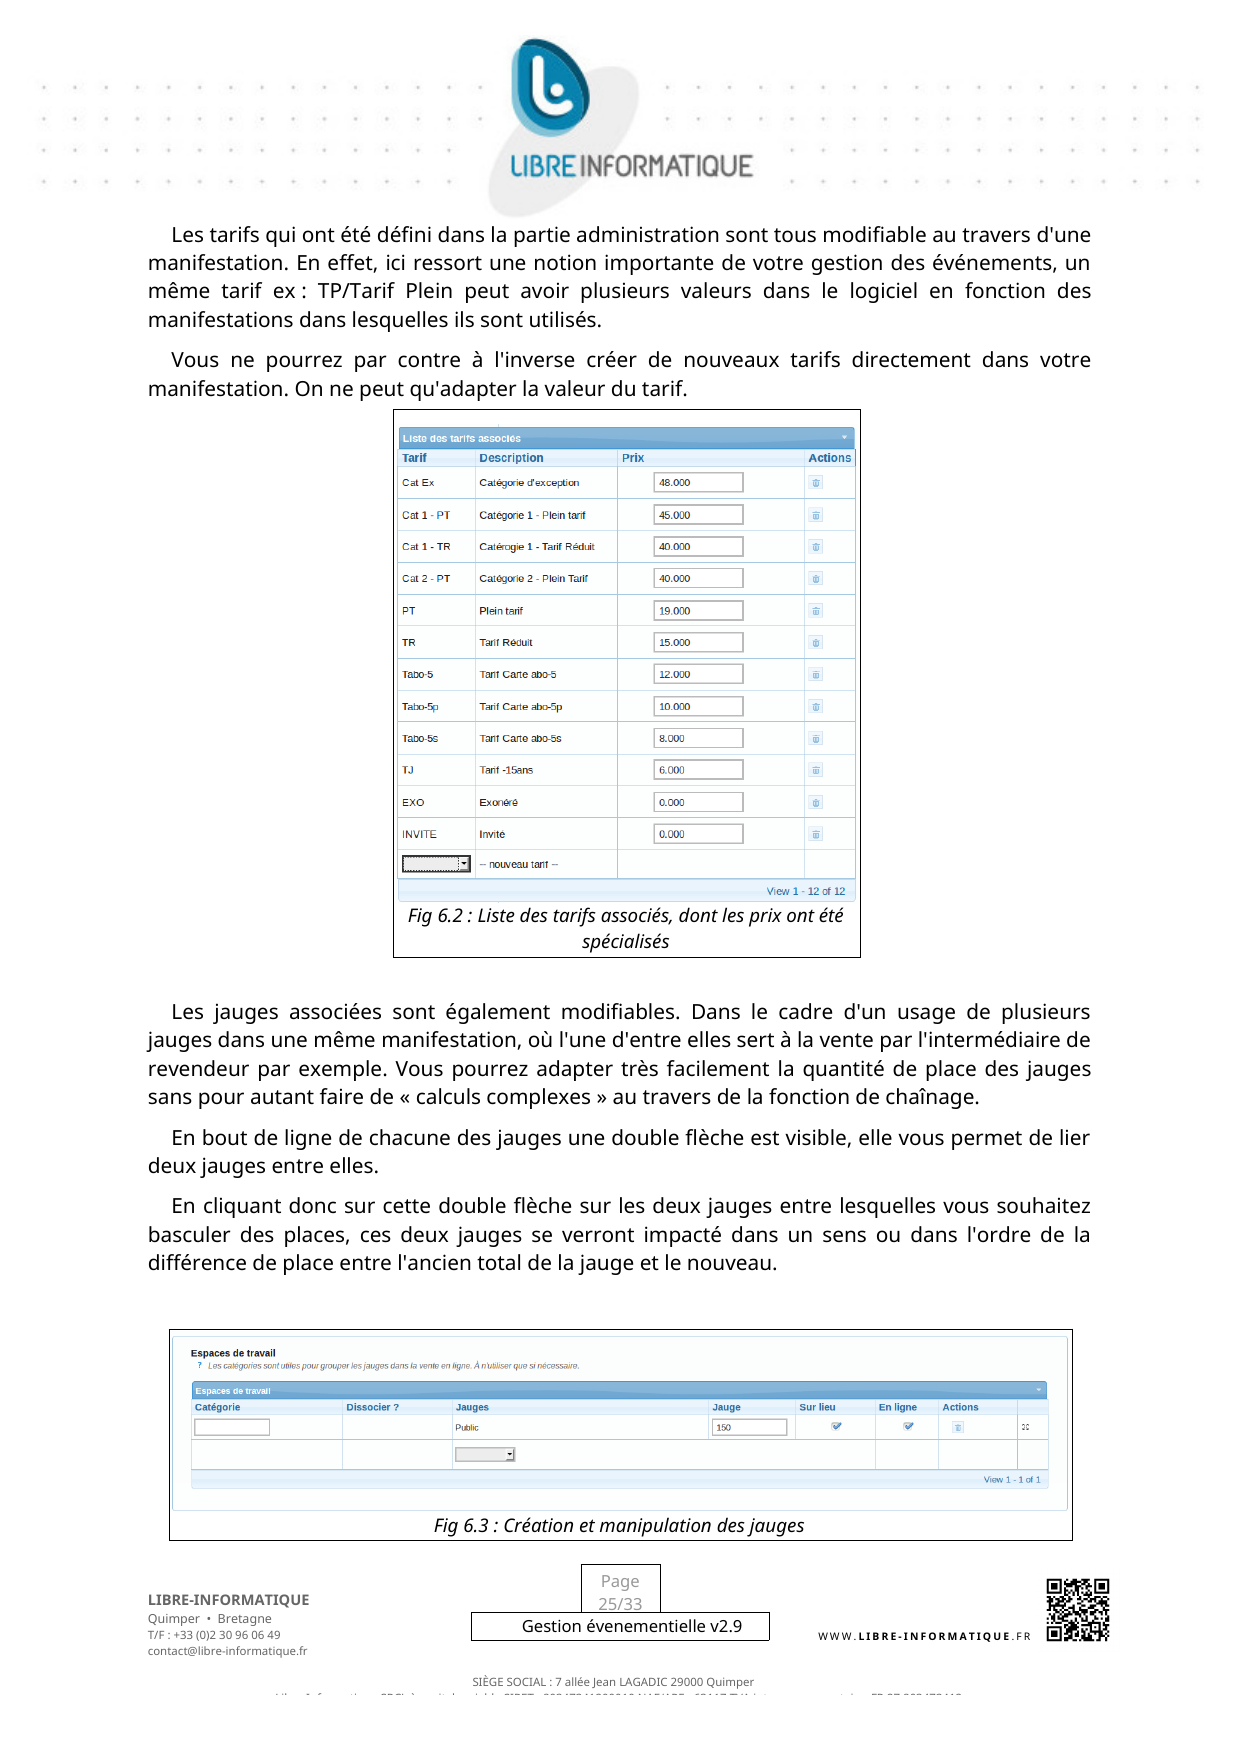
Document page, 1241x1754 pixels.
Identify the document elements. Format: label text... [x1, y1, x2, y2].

picture [27, 35, 1213, 220]
text Vous ne pourrez par contre à l'inverse créer de nouveaux tarifs directement dans votre manifestation. On ne peut qu'adapter la valeur du tarif. [148, 345, 1093, 402]
picture [1036, 1568, 1120, 1652]
text Fig 6.2 : Liste des tarifs associés, dont les prix ont été spécialisés [396, 903, 857, 954]
text Fig 6.3 : Création et manipulation des jauges [171, 1512, 1069, 1538]
picture [396, 424, 858, 903]
text En cliquant donc sur cette double flèche sur les deux jauges entre lesquelles vous souhaitez basculer des places, ces deux jauges se verront impacté dans un sens ou dans l'ordre de la différence de place entre l'ancien total de la jauge et le nouveau. [148, 1191, 1093, 1277]
text En bout de ligne de chacune des jauges une double flèche est visible, elle vous permet de lier deux jauges entre elles. [148, 1123, 1093, 1179]
text Les jauges associées sont également modifiables. Dans le cadre d'un usage de plusieurs jauges dans une même manifestation, où l'une d'entre elles sert à la vente par l'intermédiaire de revendeur par exemple. Vous pourrez adapter très facilement la quantité de place des jauges sans pour autant faire de « calculs complexes » au travers de la fonction de chaînage. [148, 997, 1093, 1111]
picture [170, 1331, 1070, 1512]
text Les tarifs qui ont été défini dans la partie administration sont tous modifiable au travers d'une manifestation. En effet, ici ressort une notion importante de votre gestion des événements, un même tarif ex : TP/Tarif Plein peut avoir plusieurs valeurs dans le logiciel en fonction des manifestations dans lesquelles ils sont utilisés. [148, 220, 1093, 333]
